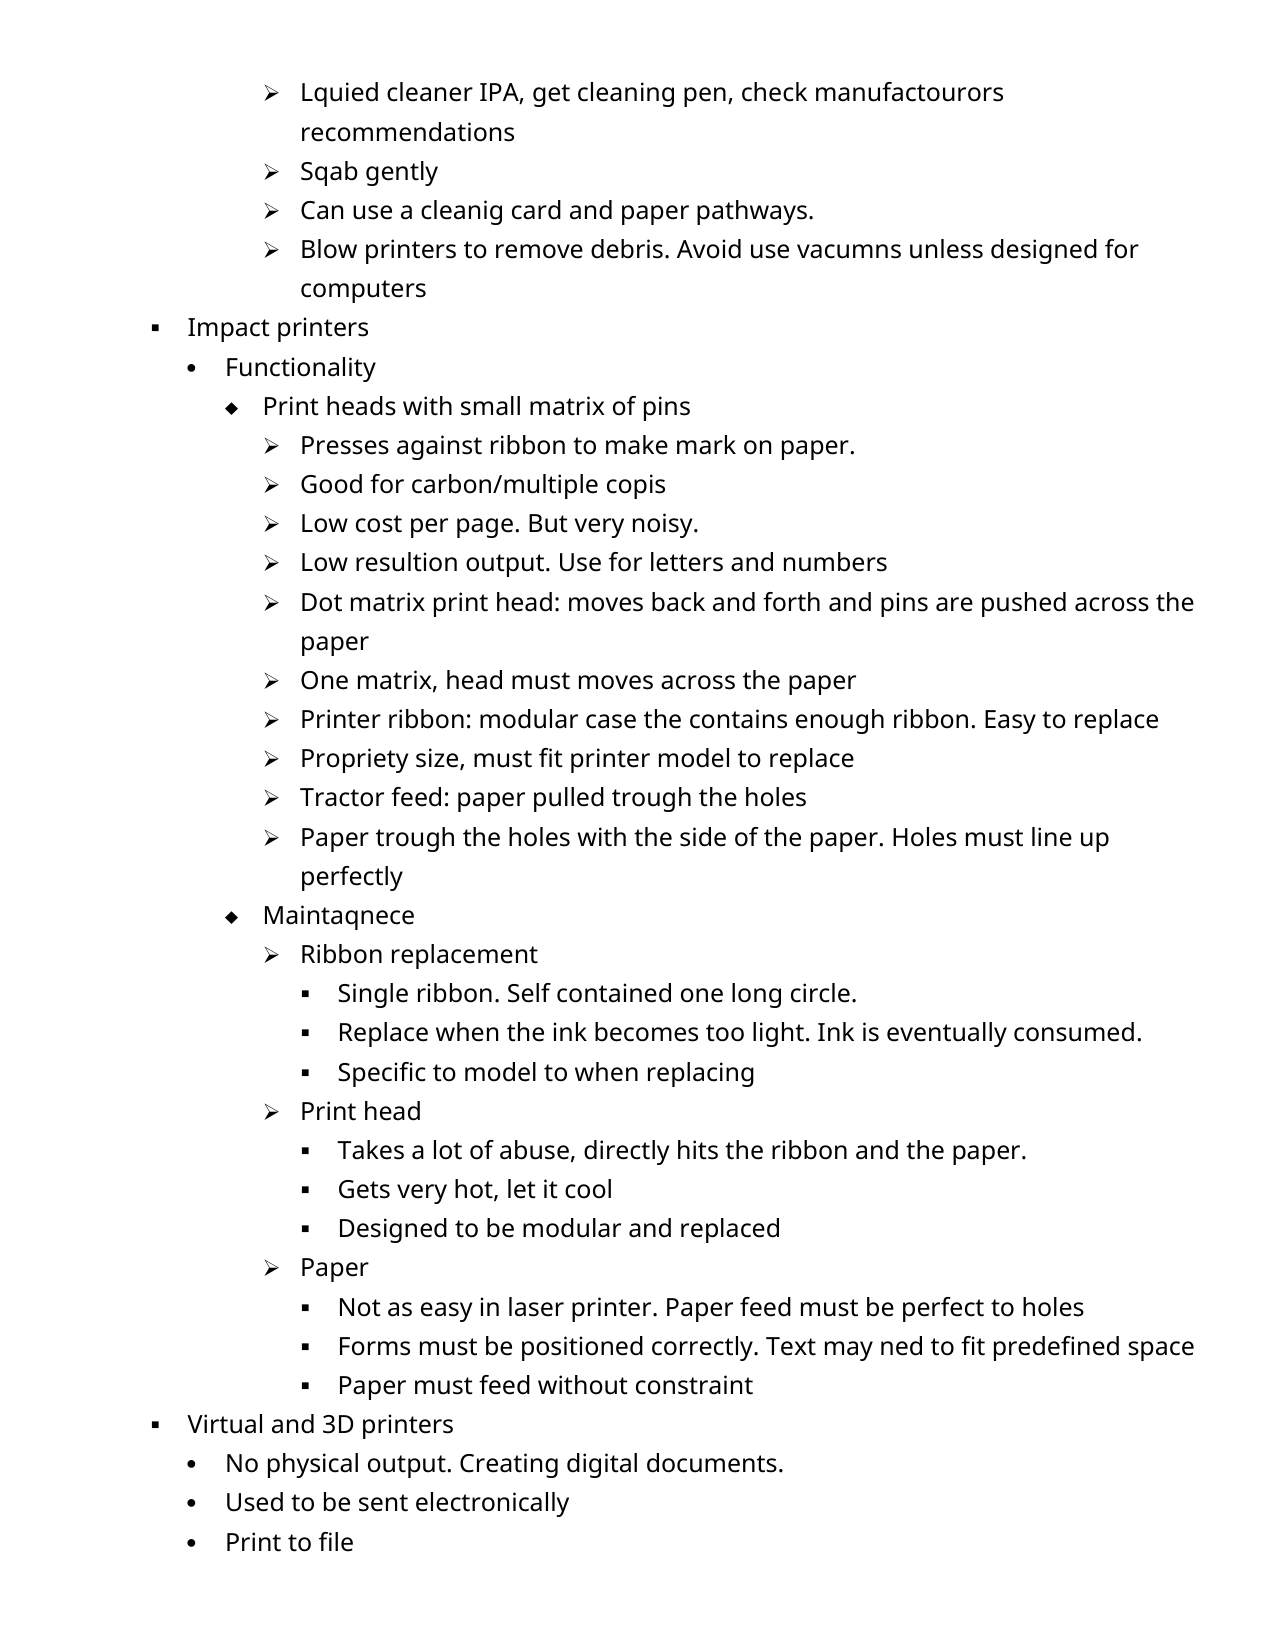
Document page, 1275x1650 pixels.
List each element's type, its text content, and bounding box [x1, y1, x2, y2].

list Low resultion output. Use for letters and numbers [262, 545, 1200, 579]
list Replace when the ink becomes too light. Ink is eventually consumed. [300, 1015, 1200, 1049]
list Propriety size, must fit printer model to replace [262, 741, 1200, 775]
list Paper trough the holes with the side of the paper. Holes must line up perfectly [262, 819, 1200, 892]
list Specific to model to when replacing [300, 1054, 1200, 1088]
list Low cost per page. But very noisy. [262, 506, 1200, 540]
list Blow printers to remove debris. Avoid use vacumns unless designed for computers [262, 232, 1200, 305]
list Dot matrix print head: moves back and forth and pins are pushed across the paper [262, 584, 1200, 657]
list Paper must feed without constraint [300, 1367, 1200, 1402]
list Used to be sent electronically [187, 1485, 1200, 1519]
list Lquied cleaner IPA, get cleaning pen, check manufactourors recommendations [262, 75, 1200, 148]
list Tractor feed: paper pulled trough the holes [262, 780, 1200, 814]
list Ribbon replacement [262, 937, 1200, 971]
list Can use a cleanig card and paper pathways. [262, 192, 1200, 227]
list Print head [262, 1093, 1200, 1127]
list Sqab gently [262, 153, 1200, 187]
list Paper [262, 1250, 1200, 1284]
list One matrix, head must moves across the paper [262, 662, 1200, 697]
list Not as easy in laser printer. Paper feed must be perfect to holes [300, 1289, 1200, 1323]
list Printer ribbon: modular case the contains enough ribbon. Easy to replace [262, 702, 1200, 736]
list Forms must be positioned correctly. Text may ned to fit predefined space [300, 1328, 1200, 1362]
list Impact printers [150, 310, 1200, 344]
list Presses against ribbon to make mark on paper. [262, 427, 1200, 462]
list Functionality [187, 349, 1200, 383]
list Virtual and 3D printers [150, 1407, 1200, 1441]
list Print to file [187, 1524, 1200, 1558]
list Designed to be modular and replaced [300, 1211, 1200, 1245]
list Print heads with small matrix of pins [225, 388, 1200, 422]
list Takes a lot of abuse, directly hits the ribbon and the paper. [300, 1132, 1200, 1167]
list Maintaqnece [225, 897, 1200, 932]
list Good for carbon/multiple copis [262, 467, 1200, 501]
list Single ribbon. Self contained one long circle. [300, 976, 1200, 1010]
list Gets very hot, let it cool [300, 1172, 1200, 1206]
list No physical output. Creating digital documents. [187, 1446, 1200, 1480]
